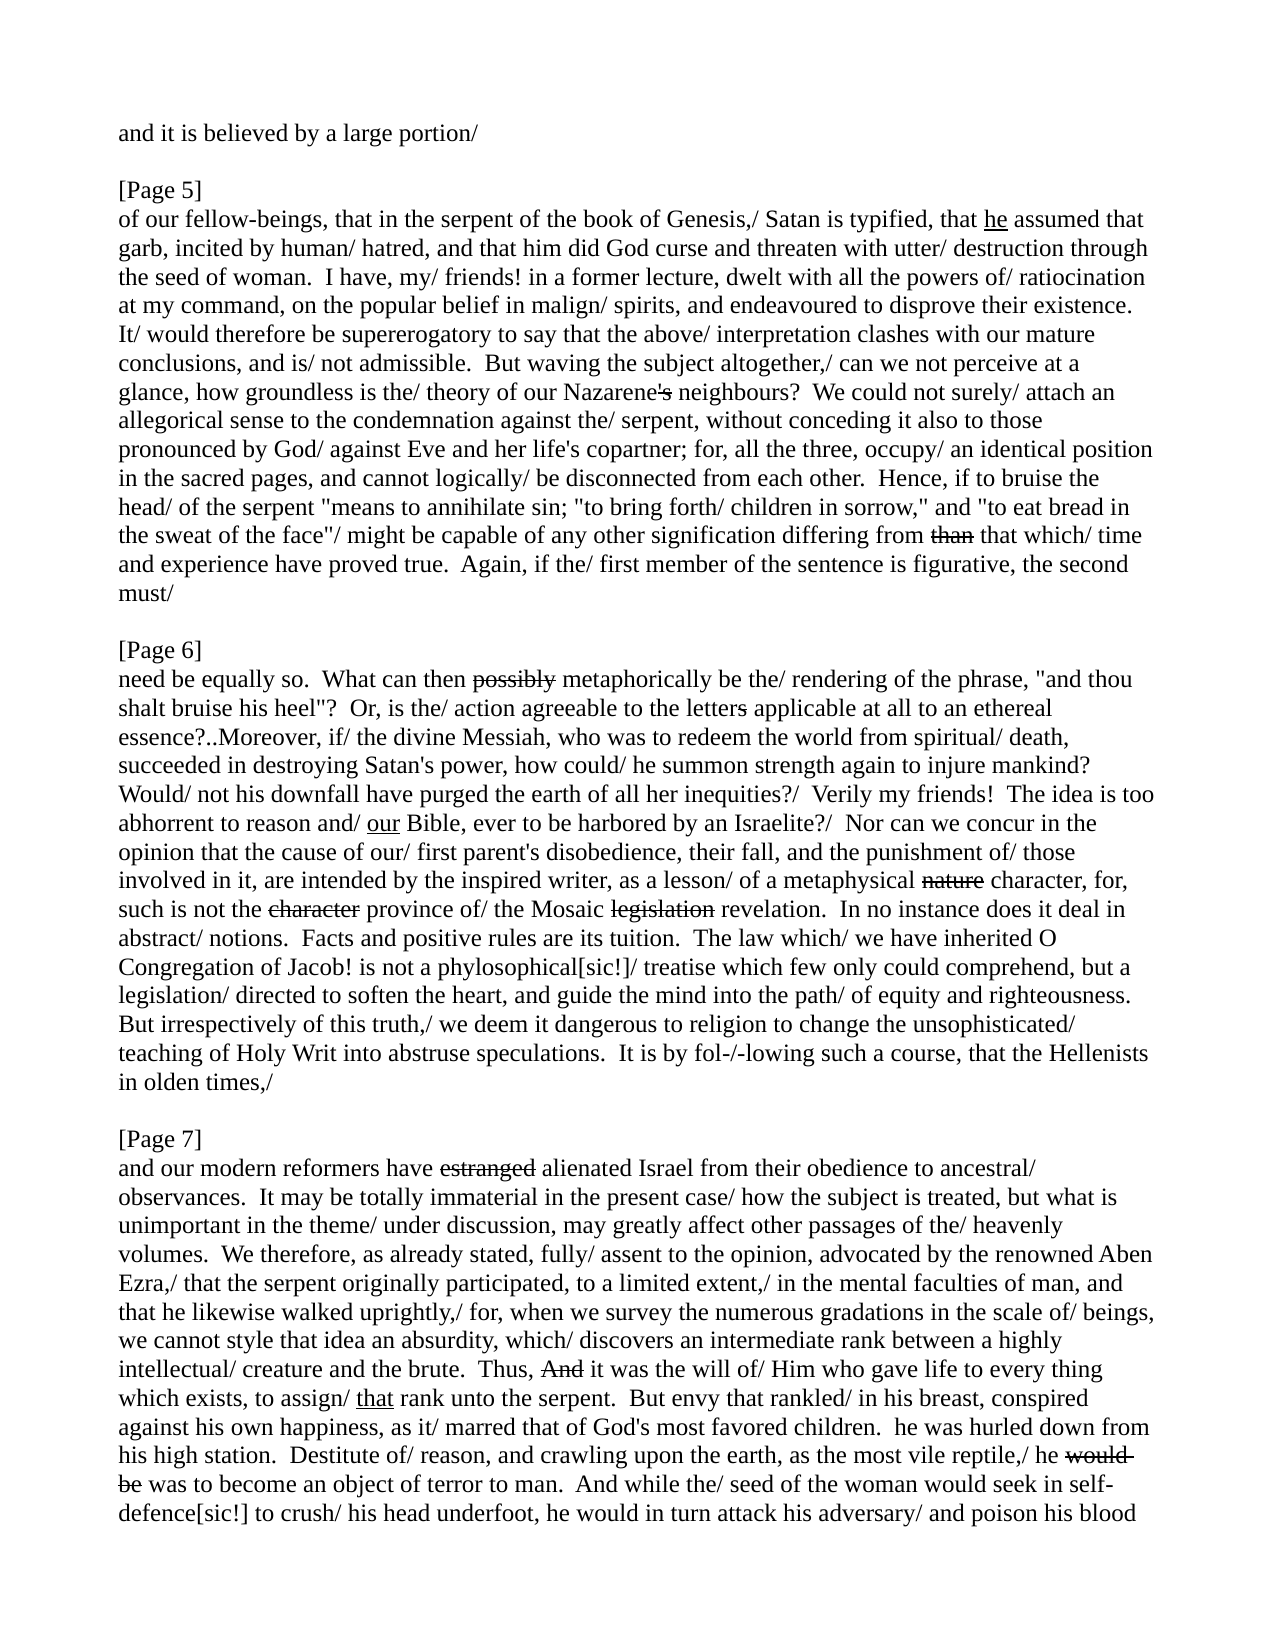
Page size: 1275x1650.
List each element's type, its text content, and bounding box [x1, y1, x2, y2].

text [Page 7] [118, 1124, 1157, 1153]
text and our modern reformers have estranged alienated Israel from their obedience to ancestral/ observances. It may be totally immaterial in the present case/ how the subject is treated, but what is unimportant in the theme/ under discussion, may greatly affect other passages of the/ heavenly volumes. We therefore, as already stated, fully/ assent to the opinion, advocated by the renowned Aben Ezra,/ that the serpent originally participated, to a limited extent,/ in the mental faculties of man, and that he likewise walked uprightly,/ for, when we survey the numerous gradations in the scale of/ beings, we cannot style that idea an absurdity, which/ discovers an intermediate rank between a highly intellectual/ creature and the brute. Thus, And it was the will of/ Him who gave life to every thing which exists, to assign/ that rank unto the serpent. But envy that rankled/ in his breast, conspired against his own happiness, as it/ marred that of God's most favored children. he was hurled down from his high station. Destitute of/ reason, and crawling upon the earth, as the most vile reptile,/ he would be was to become an object of terror to man. And while the/ seed of the woman would seek in self-defence[sic!] to crush/ his head underfoot, he would in turn attack his adversary/ and poison his blood [118, 1153, 1157, 1527]
text and it is believed by a large portion/ [118, 118, 1157, 147]
text [Page 5] [118, 176, 1157, 204]
text [Page 6] [118, 636, 1157, 664]
text need be equally so. What can then possibly metaphorically be the/ rendering of the phrase, "and thou shalt bruise his heel"? Or, is the/ action agreeable to the letters applicable at all to an ethereal essence?..Moreover, if/ the divine Messiah, who was to redeem the world from spiritual/ death, succeeded in destroying Satan's power, how could/ he summon strength again to injure mankind? Would/ not his downfall have purged the earth of all her inequities?/ Verily my friends! The idea is too abhorrent to reason and/ our Bible, ever to be harbored by an Israelite?/ Nor can we concur in the opinion that the cause of our/ first parent's disobedience, their fall, and the punishment of/ those involved in it, are intended by the inspired writer, as a lesson/ of a metaphysical nature character, for, such is not the character province of/ the Mosaic legislation revelation. In no instance does it deal in abstract/ notions. Facts and positive rules are its tuition. The law which/ we have inherited O Congregation of Jacob! is not a phylosophical[sic!]/ treatise which few only could comprehend, but a legislation/ directed to soften the heart, and guide the mind into the path/ of equity and righteousness. But irrespectively of this truth,/ we deem it dangerous to religion to change the unsophisticated/ teaching of Holy Writ into abstruse speculations. It is by fol-/-lowing such a course, that the Hellenists in olden times,/ [118, 664, 1157, 1096]
text of our fellow-beings, that in the serpent of the book of Genesis,/ Satan is typified, that he assumed that garb, incited by human/ hatred, and that him did God curse and threaten with utter/ destruction through the seed of woman. I have, my/ friends! in a former lecture, dwelt with all the powers of/ ratiocination at my command, on the popular belief in malign/ spirits, and endeavoured to disprove their existence. It/ would therefore be supererogatory to say that the above/ interpretation clashes with our mature conclusions, and is/ not admissible. But waving the subject altogether,/ can we not perceive at a glance, how groundless is the/ theory of our Nazarene's neighbours? We could not surely/ attach an allegorical sense to the condemnation against the/ serpent, without conceding it also to those pronounced by God/ against Eve and her life's copartner; for, all the three, occupy/ an identical position in the sacred pages, and cannot logically/ be disconnected from each other. Hence, if to bruise the head/ of the serpent "means to annihilate sin; "to bring forth/ children in sorrow," and "to eat bread in the sweat of the face"/ might be capable of any other signification differing from than that which/ time and experience have proved true. Again, if the/ first member of the sentence is figurative, the second must/ [118, 204, 1157, 607]
